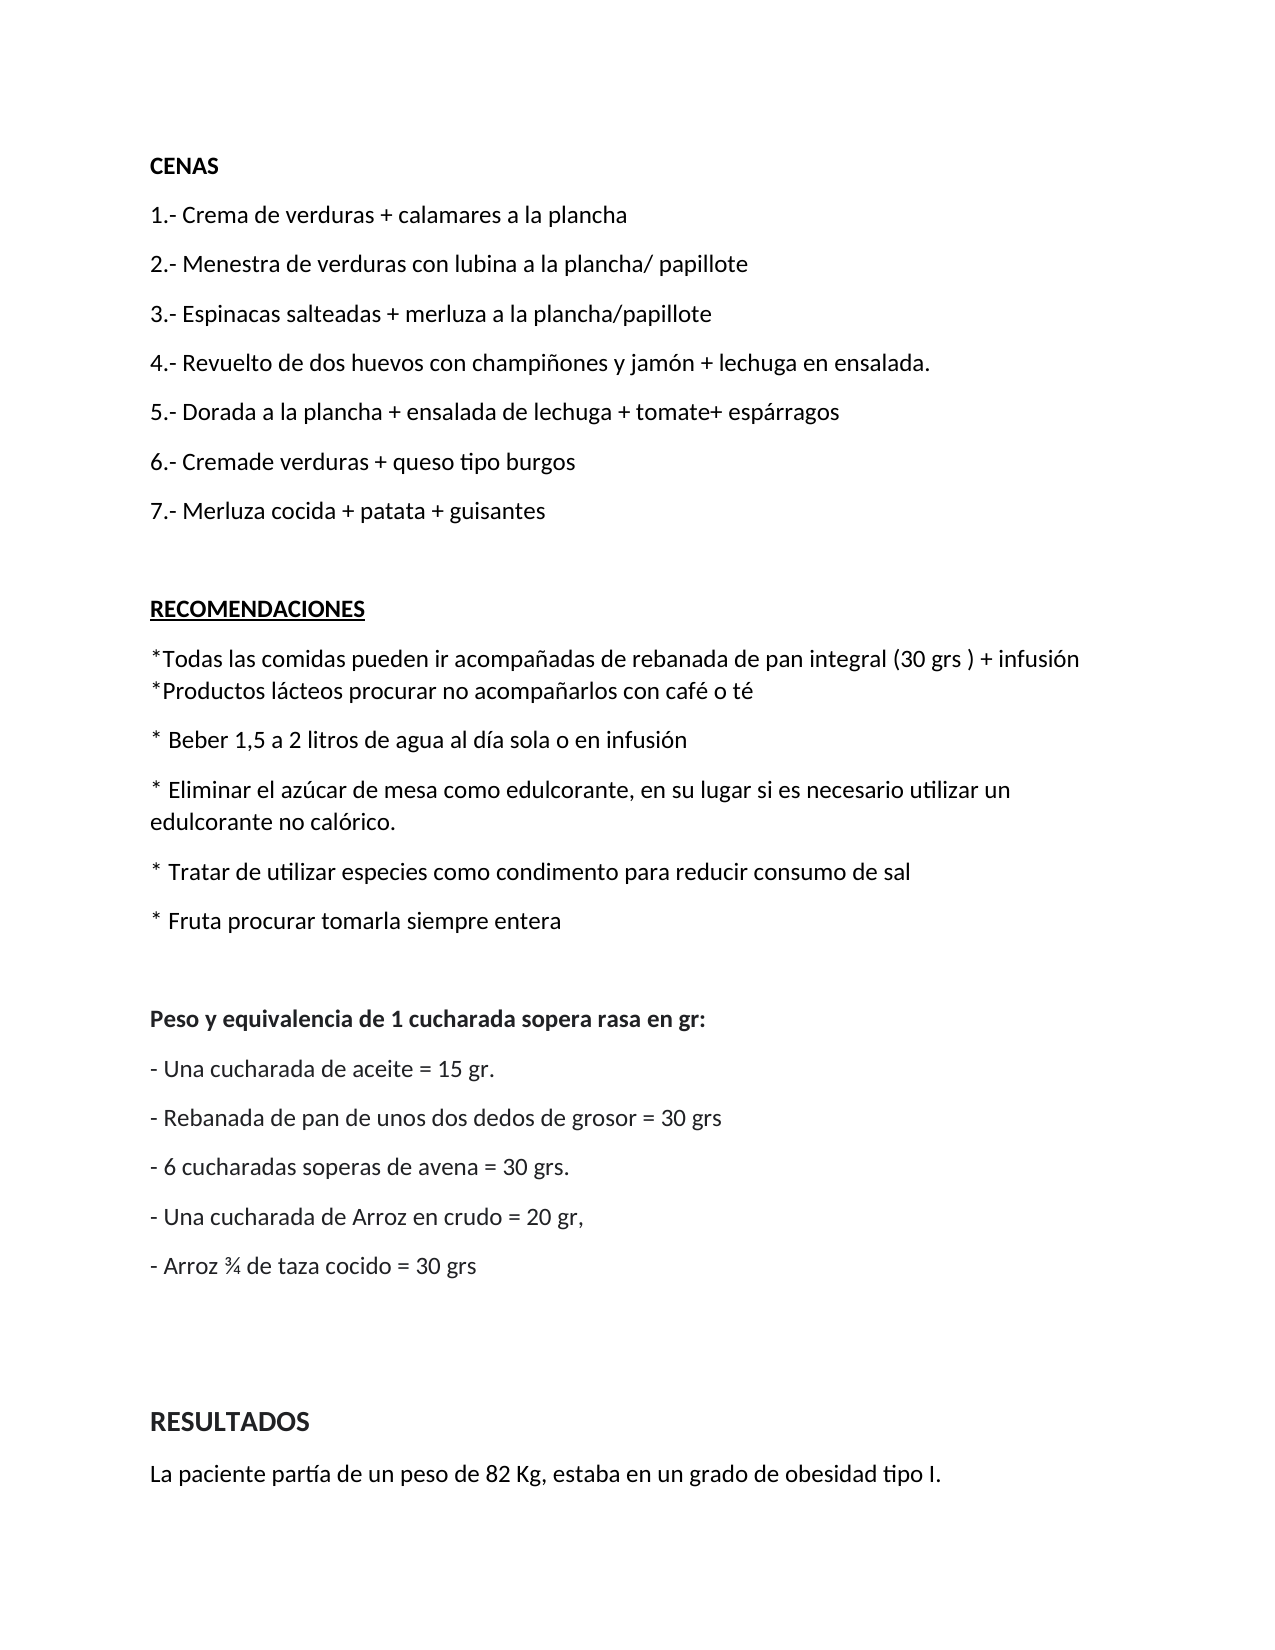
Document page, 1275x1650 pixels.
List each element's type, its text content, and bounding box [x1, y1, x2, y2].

text 1.- Crema de verduras + calamares a la plancha [150, 199, 1125, 230]
text La paciente partía de un peso de 82 Kg, estaba en un grado de obesidad tipo I. [150, 1458, 1125, 1488]
text 4.- Revuelto de dos huevos con champiñones y jamón + lechuga en ensalada. [150, 347, 1125, 378]
text 2.- Menestra de verduras con lubina a la plancha/ papillote [150, 248, 1125, 279]
text 6.- Cremade verduras + queso tipo burgos [150, 446, 1125, 476]
text - Una cucharada de aceite = 15 gr. [150, 1053, 1125, 1083]
text CENAS [150, 150, 1125, 181]
text * Eliminar el azúcar de mesa como edulcorante, en su lugar si es necesario utilizar un edulcorante no calórico. [150, 774, 1125, 837]
text - Una cucharada de Arroz en crudo = 20 gr, [150, 1201, 1125, 1231]
text 5.- Dorada a la plancha + ensalada de lechuga + tomate+ espárragos [150, 396, 1125, 427]
text RECOMENDACIONES [150, 593, 1125, 624]
text - Rebanada de pan de unos dos dedos de grosor = 30 grs [150, 1102, 1125, 1133]
text - 6 cucharadas soperas de avena = 30 grs. [150, 1151, 1125, 1182]
text * Fruta procurar tomarla siempre entera [150, 905, 1125, 936]
text * Beber 1,5 a 2 litros de agua al día sola o en infusión [150, 724, 1125, 755]
text 7.- Merluza cocida + patata + guisantes [150, 495, 1125, 525]
text - Arroz ¾ de taza cocido = 30 grs [150, 1250, 1125, 1280]
text *Todas las comidas pueden ir acompañadas de rebanada de pan integral (30 grs ) + infusión *Productos lácteos procurar no acompañarlos con café o té [150, 643, 1125, 706]
text Peso y equivalencia de 1 cucharada sopera rasa en gr: [150, 1003, 1125, 1034]
text 3.- Espinacas salteadas + merluza a la plancha/papillote [150, 298, 1125, 328]
text RESULTADOS [150, 1403, 1125, 1439]
text * Tratar de utilizar especies como condimento para reducir consumo de sal [150, 856, 1125, 886]
